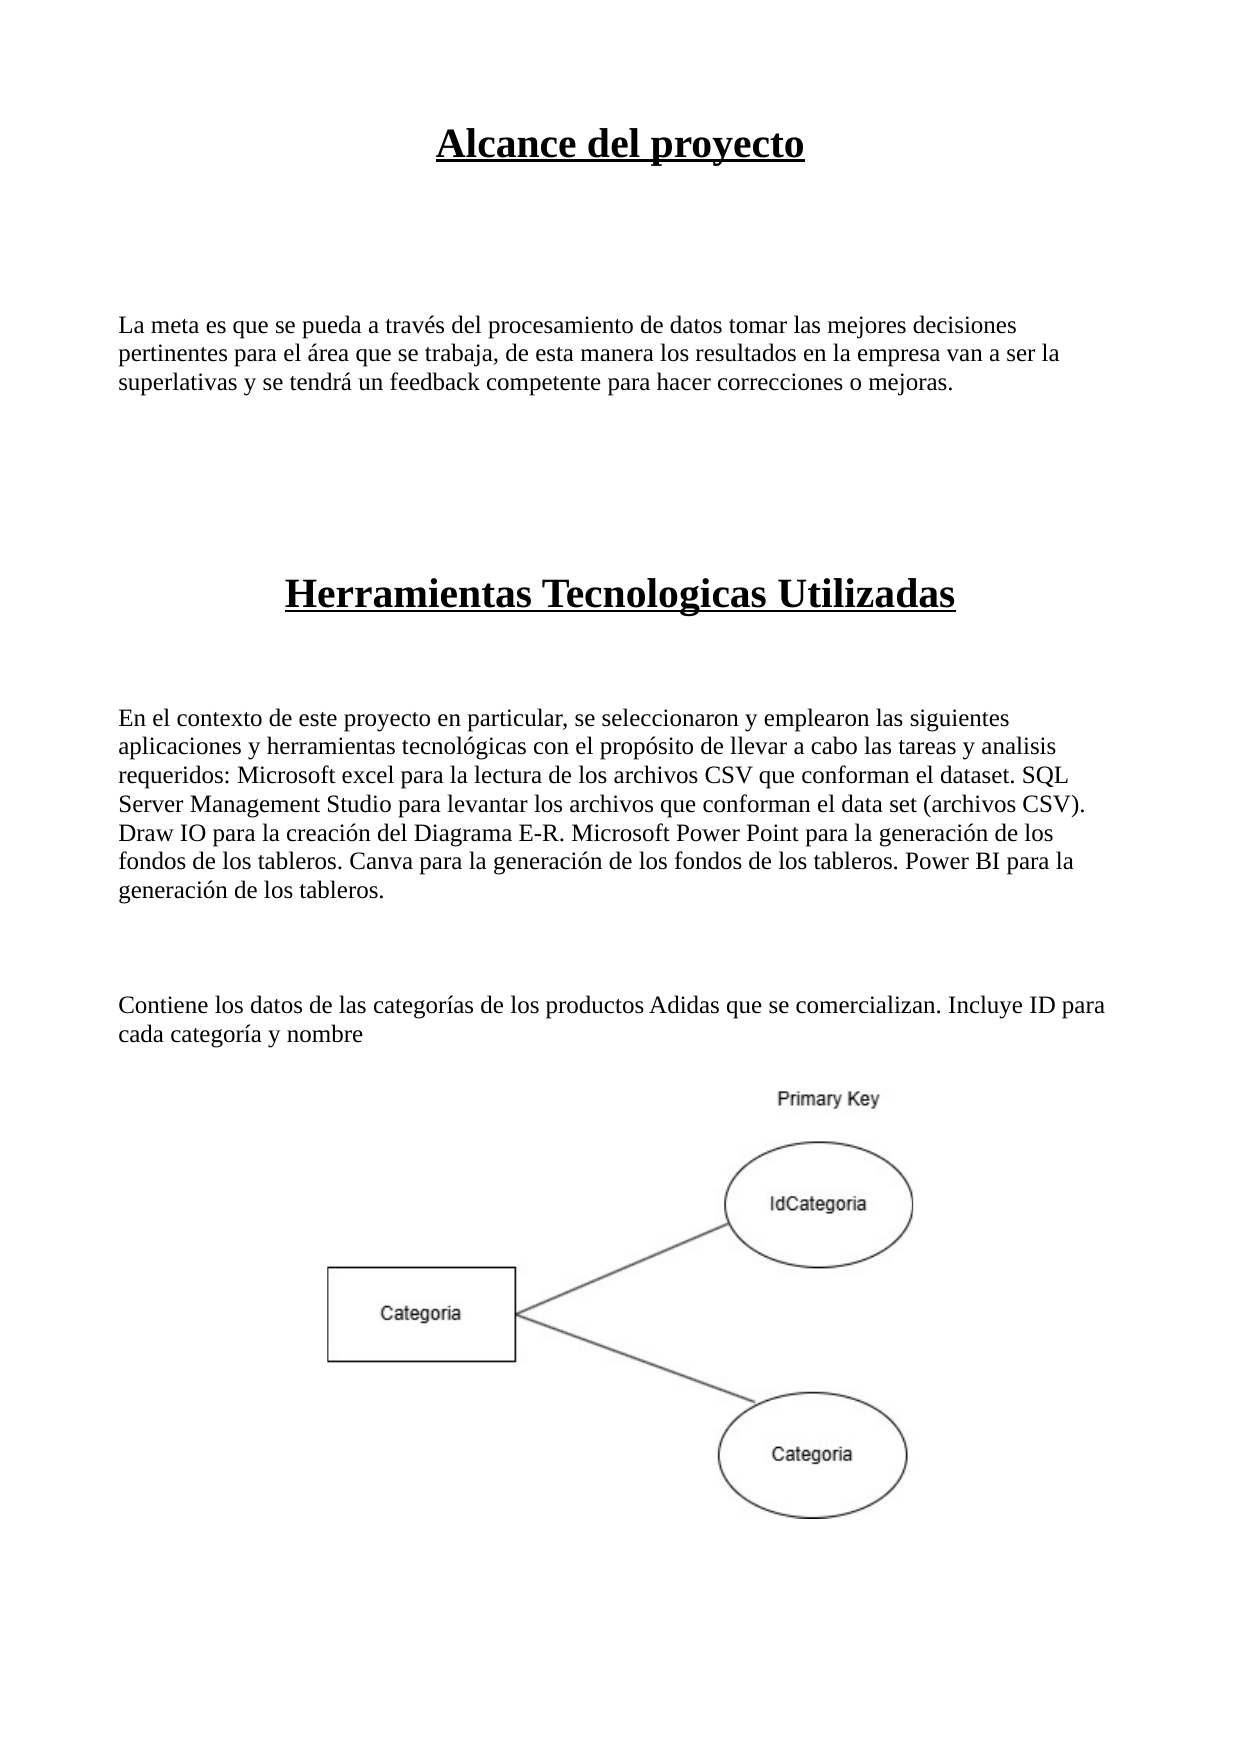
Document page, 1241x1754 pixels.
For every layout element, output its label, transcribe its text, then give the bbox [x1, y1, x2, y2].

text Contiene los datos de las categorías de los productos Adidas que se comercializan. Incluye ID para cada categoría y nombre [118, 990, 1122, 1048]
text Herramientas Tecnologicas Utilizadas [118, 568, 1122, 616]
text Alcance del proyecto [118, 118, 1122, 166]
text La meta es que se pueda a través del procesamiento de datos tomar las mejores decisiones pertinentes para el área que se trabaja, de esta manera los resultados en la empresa van a ser la superlativas y se tendrá un feedback competente para hacer correcciones o mejoras. [118, 310, 1122, 396]
picture [327, 1076, 914, 1519]
text En el contexto de este proyecto en particular, se seleccionaron y emplearon las siguientes aplicaciones y herramientas tecnológicas con el propósito de llevar a cabo las tareas y analisis requeridos: Microsoft excel para la lectura de los archivos CSV que conforman el dataset. SQL Server Management Studio para levantar los archivos que conforman el data set (archivos CSV). Draw IO para la creación del Diagrama E-R. Microsoft Power Point para la generación de los fondos de los tableros. Canva para la generación de los fondos de los tableros. Power BI para la generación de los tableros. [118, 703, 1122, 904]
